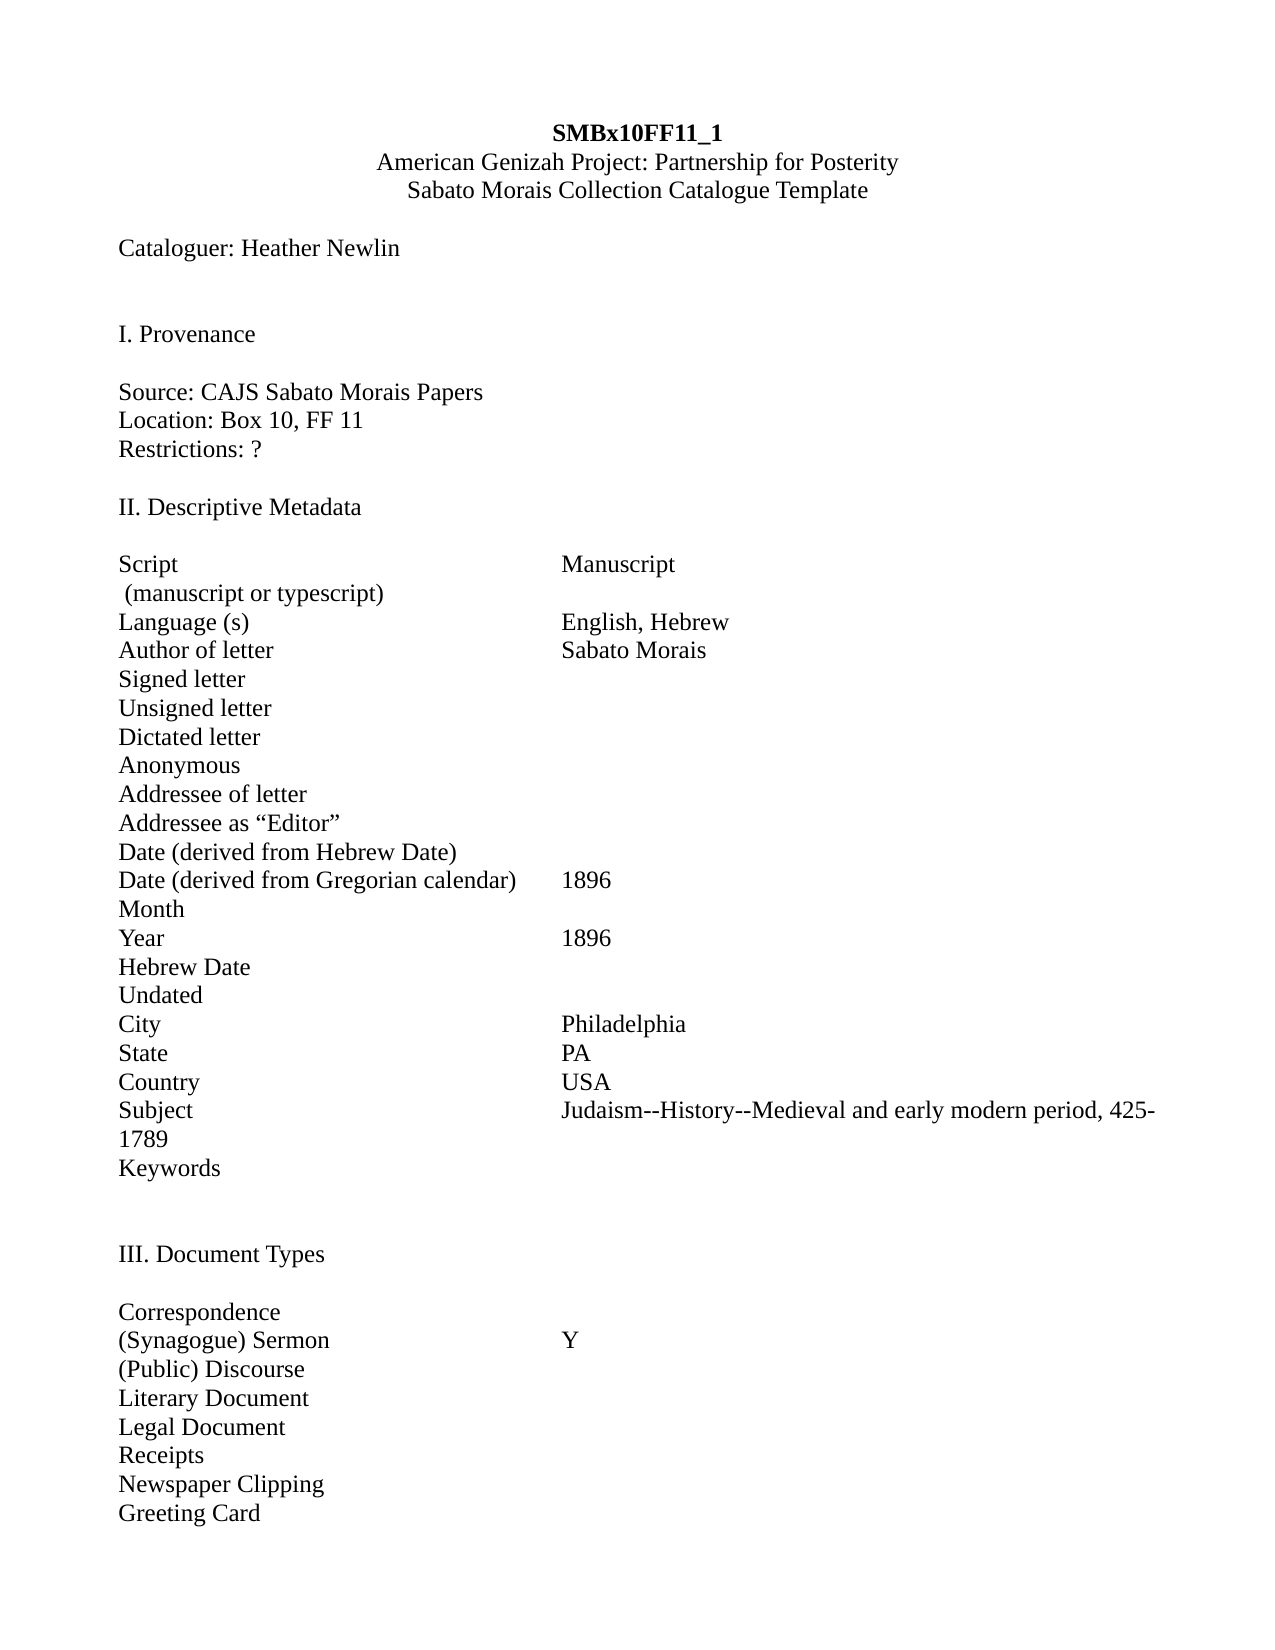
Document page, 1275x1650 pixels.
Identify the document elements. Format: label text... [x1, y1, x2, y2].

text Cataloguer: Heather Newlin [118, 233, 1157, 262]
text (manuscript or typescript) [118, 578, 1157, 607]
text I. Provenance [118, 319, 1157, 348]
text Receipts [118, 1441, 1157, 1469]
text II. Descriptive Metadata [118, 492, 1157, 521]
text Anonymous [118, 751, 1157, 779]
text Source: CAJS Sabato Morais Papers [118, 377, 1157, 406]
text Undated [118, 981, 1157, 1009]
text Addressee of letter [118, 779, 1157, 808]
text Script Manuscript [118, 549, 1157, 578]
text Dictated letter [118, 722, 1157, 751]
text Restrictions: ? [118, 434, 1157, 463]
text Hebrew Date [118, 952, 1157, 981]
text Location: Box 10, FF 11 [118, 406, 1157, 434]
text Signed letter [118, 664, 1157, 693]
text Addressee as “Editor” [118, 808, 1157, 837]
text American Genizah Project: Partnership for Posterity [118, 147, 1157, 176]
text Month [118, 894, 1157, 923]
text Greeting Card [118, 1498, 1157, 1527]
text City Philadelphia [118, 1009, 1157, 1038]
text Year 1896 [118, 923, 1157, 952]
text Date (derived from Hebrew Date) [118, 837, 1157, 866]
text Newspaper Clipping [118, 1469, 1157, 1498]
text Date (derived from Gregorian calendar) 1896 [118, 866, 1157, 894]
text Subject Judaism--History--Medieval and early modern period, 425-1789 [118, 1096, 1157, 1153]
text Correspondence [118, 1297, 1157, 1326]
text Unsigned letter [118, 693, 1157, 722]
text Legal Document [118, 1412, 1157, 1441]
text (Public) Discourse [118, 1354, 1157, 1383]
text Literary Document [118, 1383, 1157, 1412]
text Language (s) English, Hebrew [118, 607, 1157, 636]
text (Synagogue) Sermon Y [118, 1326, 1157, 1354]
text Keywords [118, 1153, 1157, 1182]
text III. Document Types [118, 1239, 1157, 1268]
text Author of letter Sabato Morais [118, 636, 1157, 664]
text Sabato Morais Collection Catalogue Template [118, 176, 1157, 204]
text Country USA [118, 1067, 1157, 1096]
text State PA [118, 1038, 1157, 1067]
text SMBx10FF11_1 [118, 118, 1157, 147]
